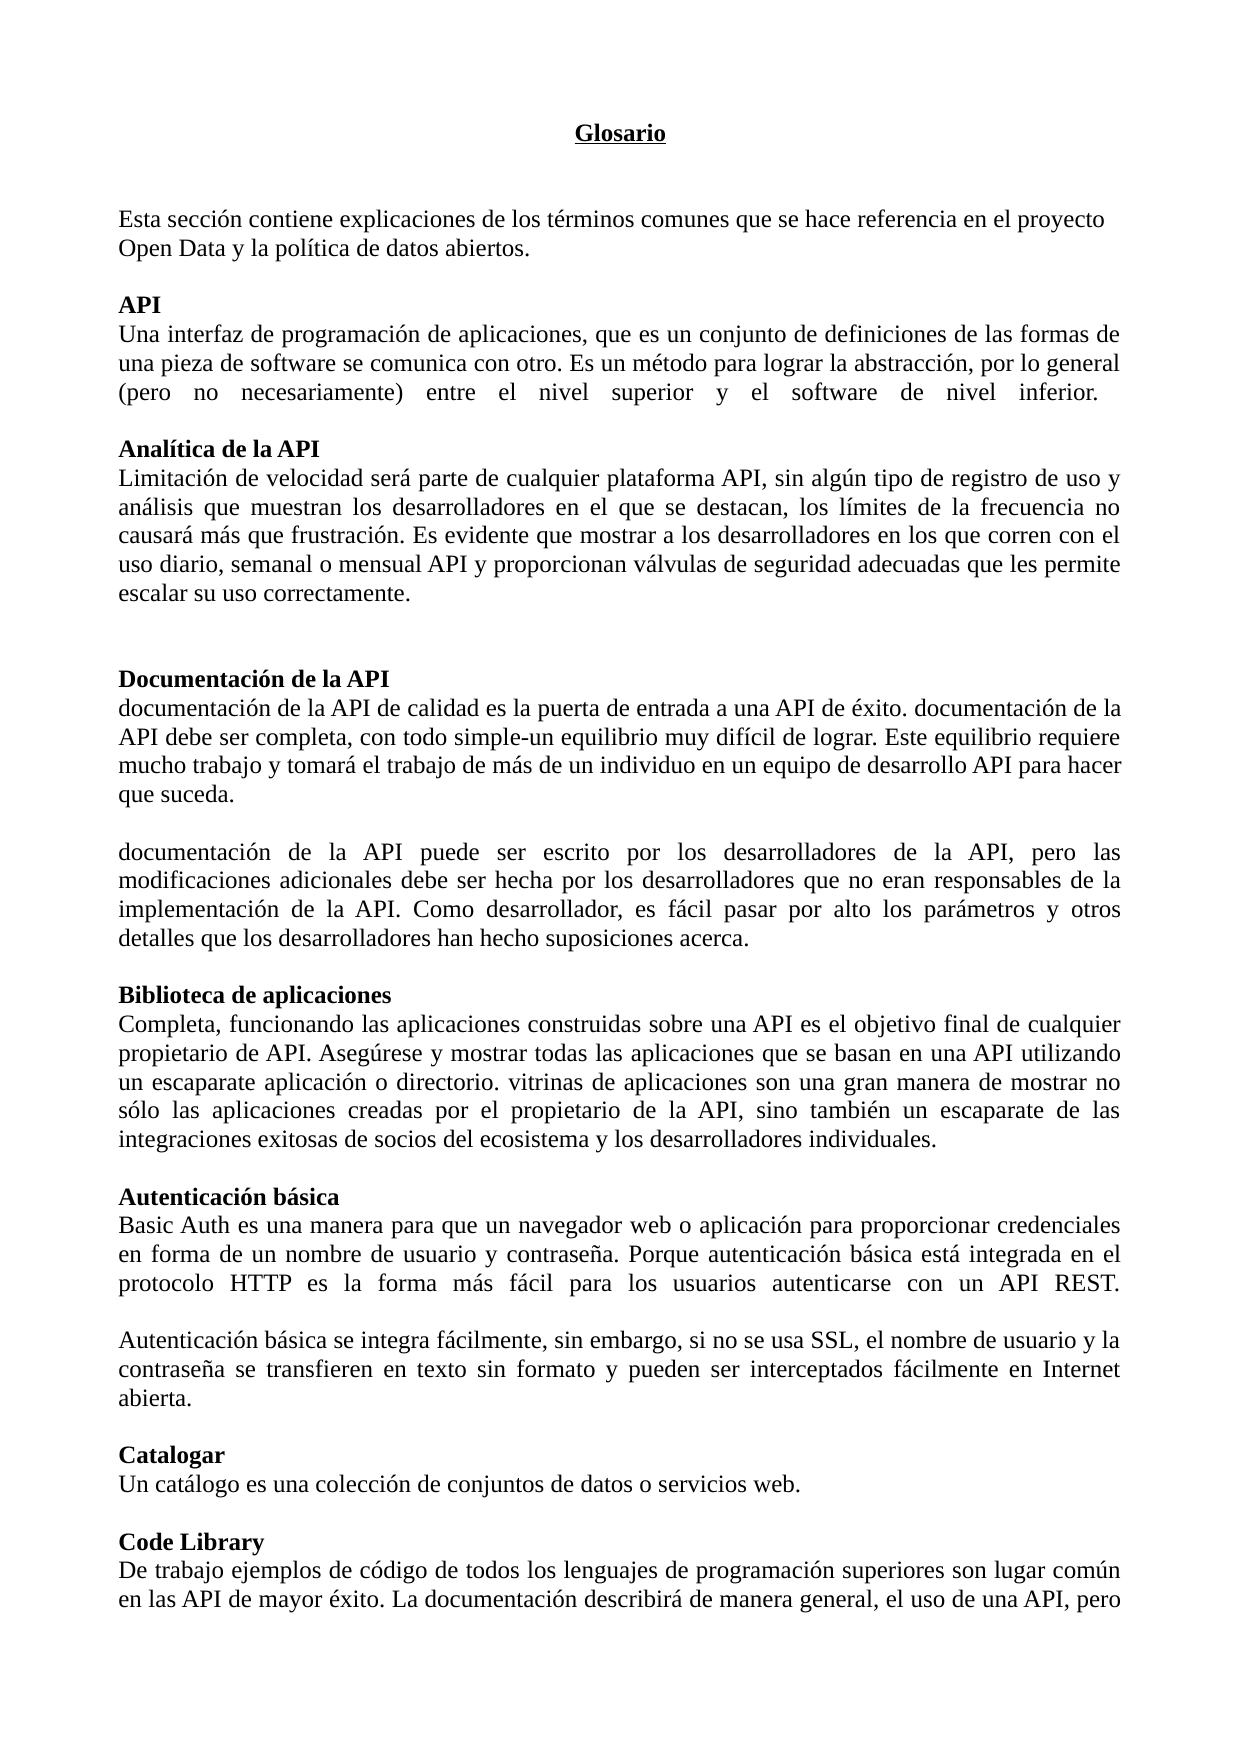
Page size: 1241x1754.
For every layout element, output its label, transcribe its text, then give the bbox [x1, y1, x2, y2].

text Analítica de la API [118, 434, 1122, 463]
text Limitación de velocidad será parte de cualquier plataforma API, sin algún tipo de registro de uso y análisis que muestran los desarrolladores en el que se destacan, los límites de la frecuencia no causará más que frustración. Es evidente que mostrar a los desarrolladores en los que corren con el uso diario, semanal o mensual API y proporcionan válvulas de seguridad adecuadas que les permite escalar su uso correctamente. [118, 463, 1122, 607]
text Biblioteca de aplicaciones [118, 952, 1122, 1009]
text De trabajo ejemplos de código de todos los lenguajes de programación superiores son lugar común en las API de mayor éxito. La documentación describirá de manera general, el uso de una API, pero [118, 1556, 1122, 1613]
text Autenticación básica [118, 1182, 1122, 1211]
text Esta sección contiene explicaciones de los términos comunes que se hace referencia en el proyecto Open Data y la política de datos abiertos. [118, 176, 1122, 262]
text Catalogar Un catálogo es una colección de conjuntos de datos o servicios web. [118, 1412, 1122, 1498]
text API Una interfaz de programación de aplicaciones, que es un conjunto de definiciones de las formas de una pieza de software se comunica con otro. Es un método para lograr la abstracción, por lo general (pero no necesariamente) entre el nivel superior y el software de nivel inferior. [118, 262, 1122, 434]
text documentación de la API puede ser escrito por los desarrolladores de la API, pero las modificaciones adicionales debe ser hecha por los desarrolladores que no eran responsables de la implementación de la API. Como desarrollador, es fácil pasar por alto los parámetros y otros detalles que los desarrolladores han hecho suposiciones acerca. [118, 808, 1122, 952]
text Basic Auth es una manera para que un navegador web o aplicación para proporcionar credenciales en forma de un nombre de usuario y contraseña. Porque autenticación básica está integrada en el protocolo HTTP es la forma más fácil para los usuarios autenticarse con un API REST. Autenticación básica se integra fácilmente, sin embargo, si no se usa SSL, el nombre de usuario y la contraseña se transfieren en texto sin formato y pueden ser interceptados fácilmente en Internet abierta. [118, 1211, 1122, 1412]
text Completa, funcionando las aplicaciones construidas sobre una API es el objetivo final de cualquier propietario de API. Asegúrese y mostrar todas las aplicaciones que se basan en una API utilizando un escaparate aplicación o directorio. vitrinas de aplicaciones son una gran manera de mostrar no sólo las aplicaciones creadas por el propietario de la API, sino también un escaparate de las integraciones exitosas de socios del ecosistema y los desarrolladores individuales. [118, 1009, 1122, 1153]
text documentación de la API de calidad es la puerta de entrada a una API de éxito. documentación de la API debe ser completa, con todo simple-un equilibrio muy difícil de lograr. Este equilibrio requiere mucho trabajo y tomará el trabajo de más de un individuo en un equipo de desarrollo API para hacer que suceda. [118, 693, 1122, 808]
text Documentación de la API [118, 664, 1122, 693]
text Code Library [118, 1498, 1122, 1556]
text Glosario [118, 118, 1122, 176]
